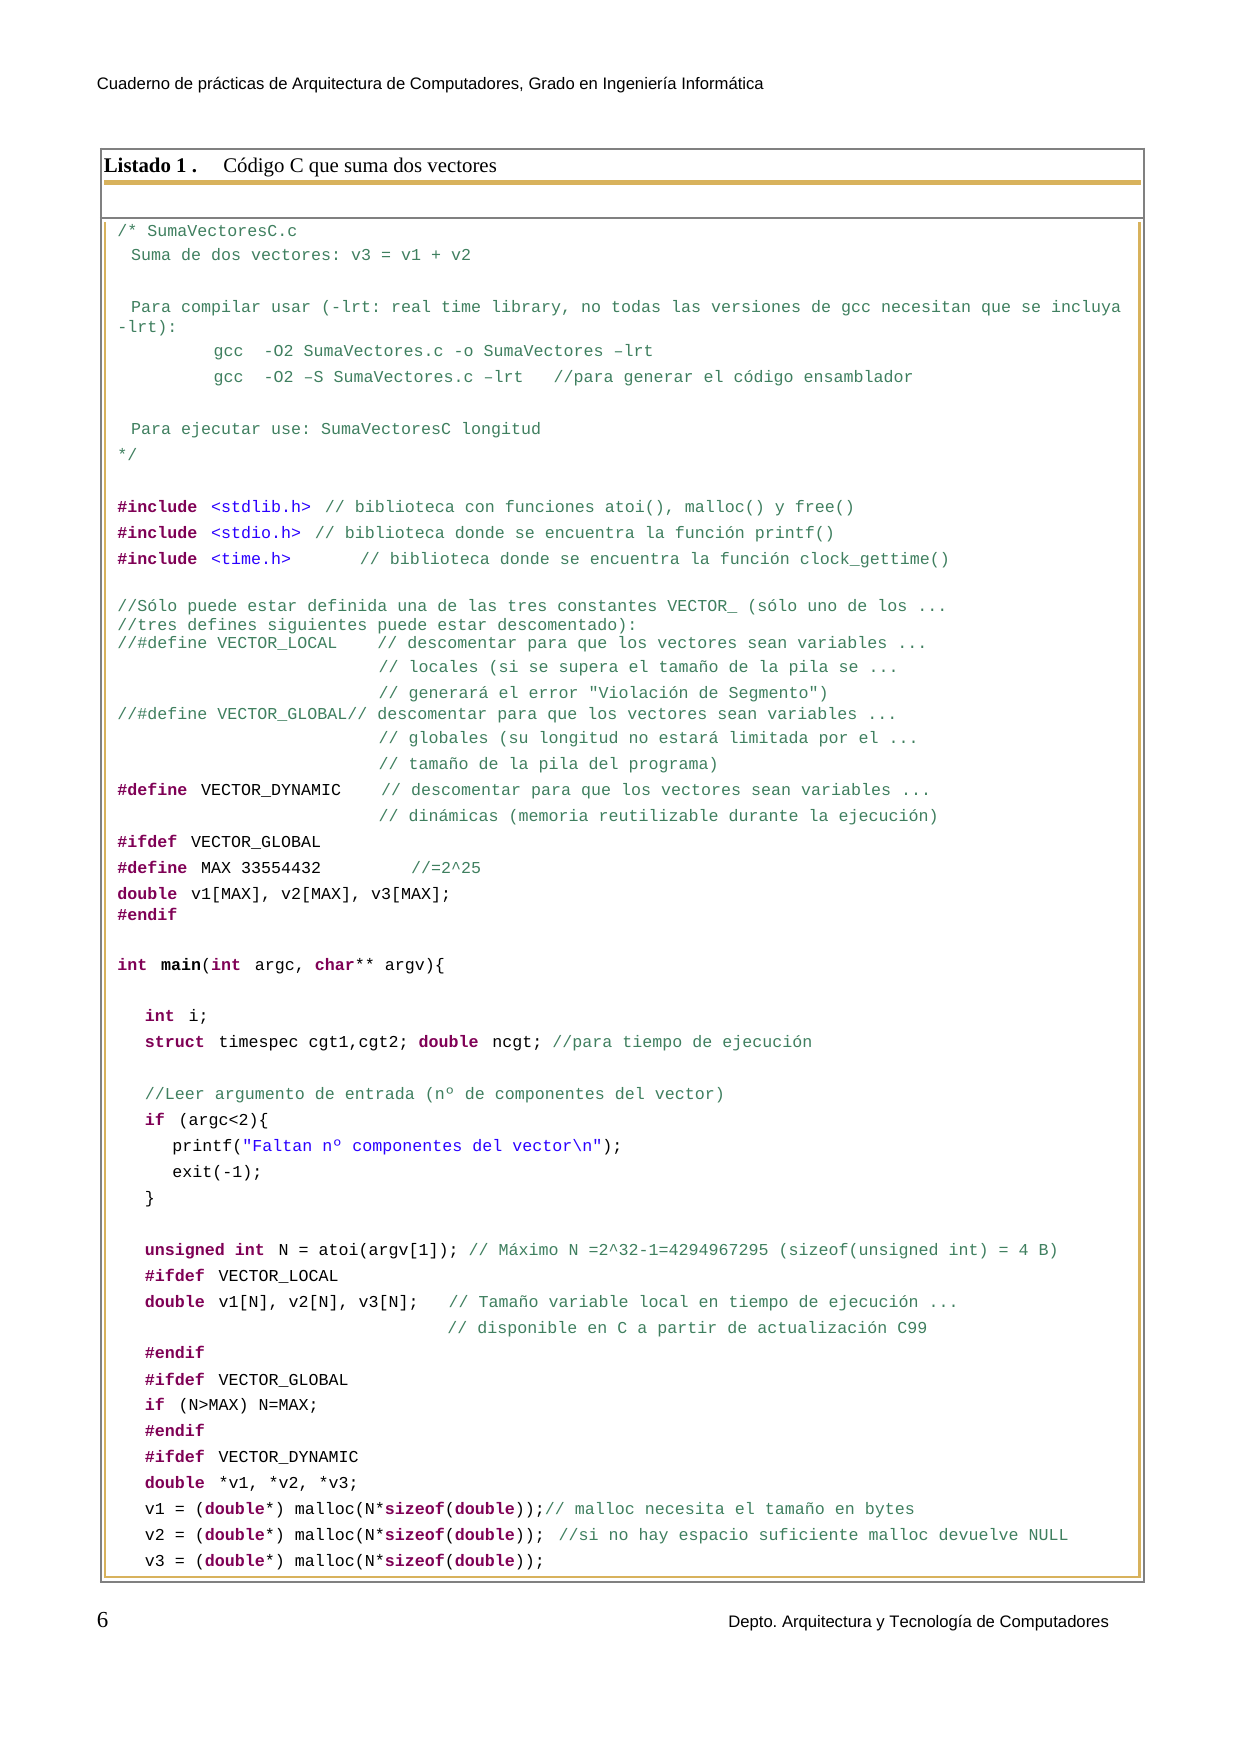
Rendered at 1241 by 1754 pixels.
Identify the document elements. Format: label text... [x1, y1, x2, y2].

table_header Listado 1 . Código C que suma dos vectores [102, 150, 1143, 217]
table_cell /* SumaVectoresC.c Suma de dos vectores: v3 = v1 + v2 Para compilar usar (-lrt: real time library, no todas las versiones de gcc necesitan que se incluya -lrt): gcc -O2 SumaVectores.c -o SumaVectores –lrt gcc -O2 –S SumaVectores.c –lrt //para generar el código ensamblador Para ejecutar use: SumaVectoresC longitud */ #include <stdlib.h> // biblioteca con funciones atoi(), malloc() y free() #include <stdio.h> // biblioteca donde se encuentra la función printf() #include <time.h> // biblioteca donde se encuentra la función clock_gettime() //Sólo puede estar definida una de las tres constantes VECTOR_ (sólo uno de los ... //tres defines siguientes puede estar descomentado): //#define VECTOR_LOCAL // descomentar para que los vectores sean variables ... // locales (si se supera el tamaño de la pila se ... // generará el error "Violación de Segmento") //#define VECTOR_GLOBAL// descomentar para que los vectores sean variables ... // globales (su longitud no estará limitada por el ... // tamaño de la pila del programa) #define VECTOR_DYNAMIC // descomentar para que los vectores sean variables ... // dinámicas (memoria reutilizable durante la ejecución) #ifdef VECTOR_GLOBAL #define MAX 33554432 //=2^25 double v1[MAX], v2[MAX], v3[MAX]; #endif int main(int argc, char** argv){ int i; struct timespec cgt1,cgt2; double ncgt; //para tiempo de ejecución //Leer argumento de entrada (nº de componentes del vector) if (argc<2){ printf("Faltan nº componentes del vector\n"); exit(-1); } unsigned int N = atoi(argv[1]); // Máximo N =2^32-1=4294967295 (sizeof(unsigned int) = 4 B) #ifdef VECTOR_LOCAL double v1[N], v2[N], v3[N]; // Tamaño variable local en tiempo de ejecución ... // disponible en C a partir de actualización C99 #endif #ifdef VECTOR_GLOBAL if (N>MAX) N=MAX; #endif #ifdef VECTOR_DYNAMIC double *v1, *v2, *v3; v1 = (double*) malloc(N*sizeof(double));// malloc necesita el tamaño en bytes v2 = (double*) malloc(N*sizeof(double)); //si no hay espacio suficiente malloc devuelve NULL v3 = (double*) malloc(N*sizeof(double)); [102, 219, 1143, 1581]
